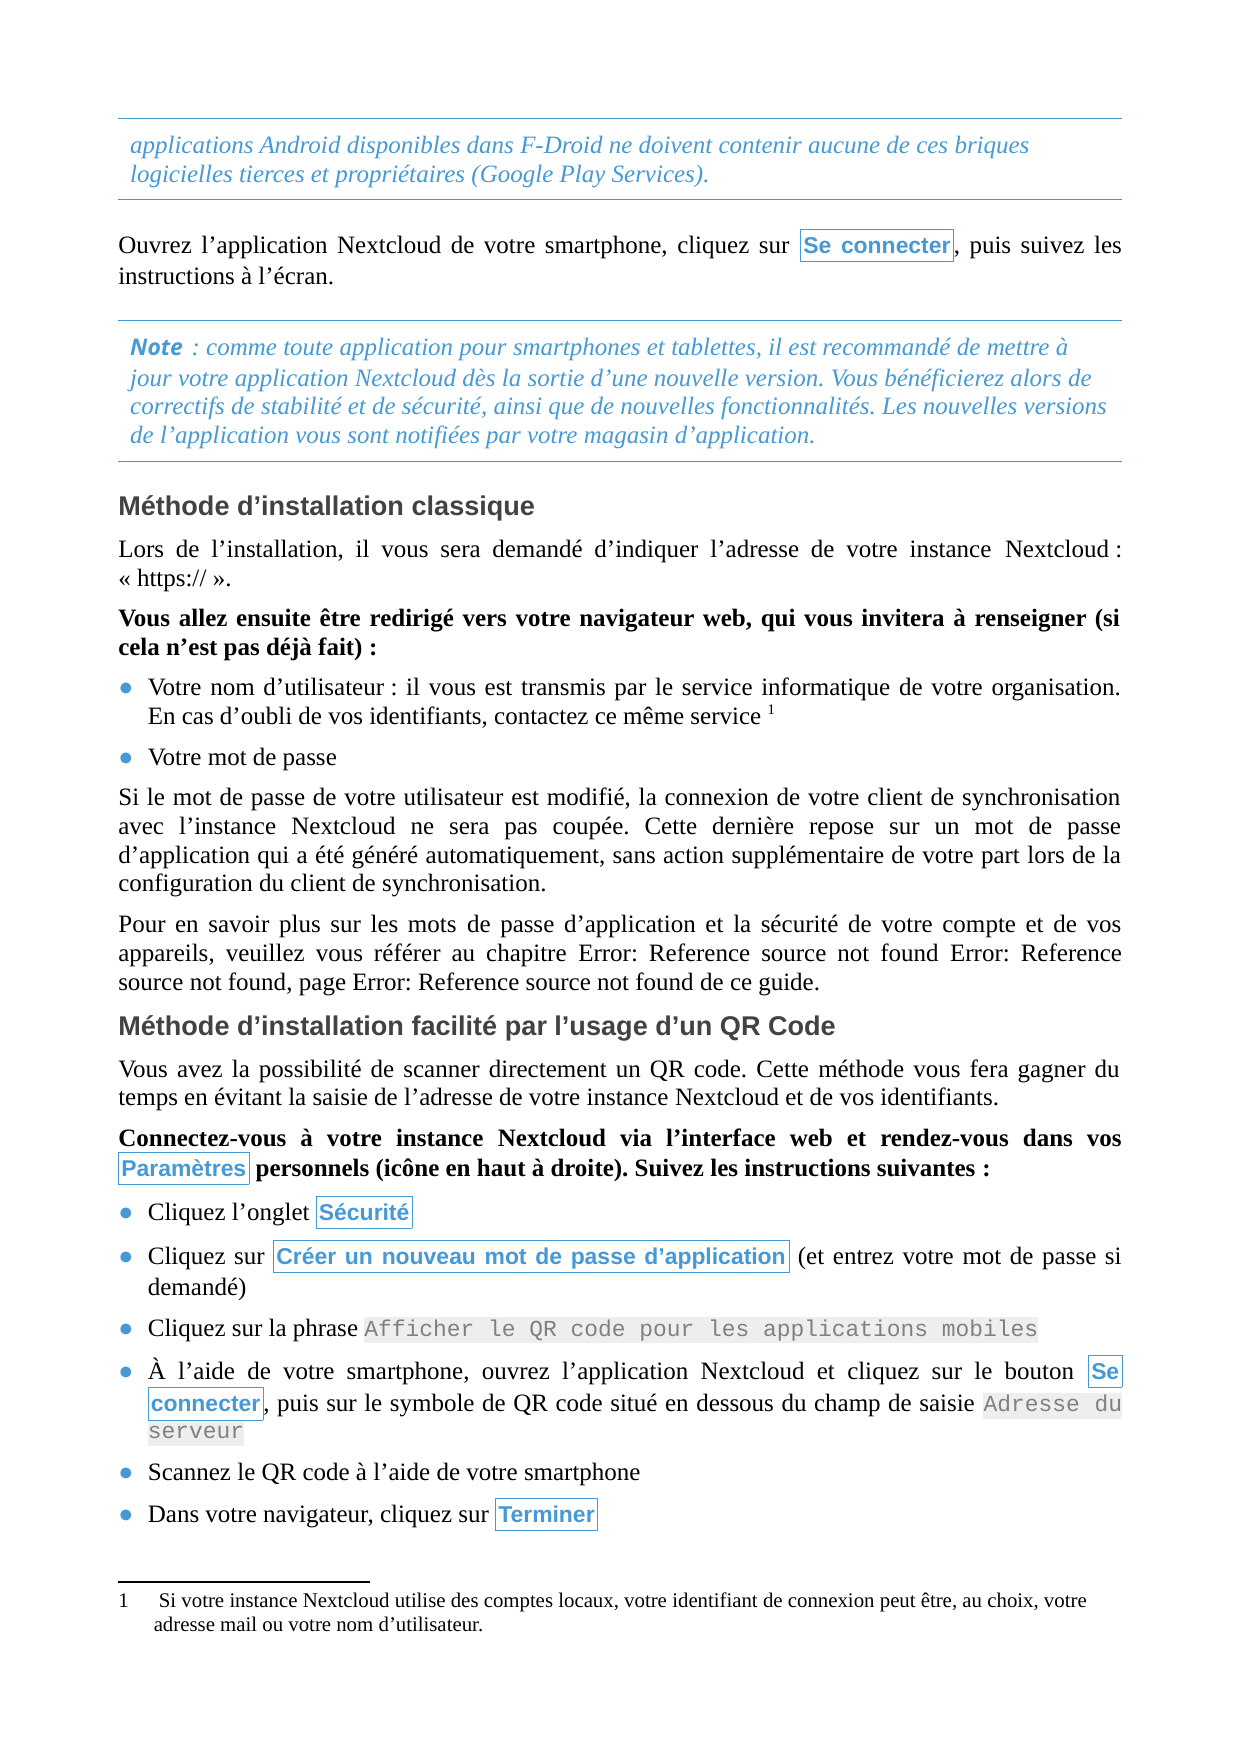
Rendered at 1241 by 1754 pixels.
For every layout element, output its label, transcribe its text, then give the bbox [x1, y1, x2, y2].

text Ouvrez l’application Nextcloud de votre smartphone, cliquez sur Se connecter, puis suivez les instructions à l’écran. [118, 229, 1122, 290]
list Sécurité [317, 1197, 412, 1228]
list Si votre instance Nextcloud utilise des comptes locaux, votre identifiant de connexion peut être, au choix, votre adresse mail ou votre nom d’utilisateur. [118, 1588, 1122, 1636]
list Scannez le QR code à l’aide de votre smartphone [118, 1457, 1122, 1486]
text applications Android disponibles dans F-Droid ne doivent contenir aucune de ces briques logicielles tierces et propriétaires (Google Play Services). [118, 119, 1122, 199]
list Dans votre navigateur, cliquez sur [118, 1498, 495, 1530]
list Terminer [496, 1499, 597, 1530]
text Lors de l’installation, il vous sera demandé d’indiquer l’adresse de votre instance Nextcloud : « https:// ». [118, 534, 1122, 591]
text Pour en savoir plus sur les mots de passe d’application et la sécurité de votre compte et de vos appareils, veuillez vous référer au chapitre Erreur : source de la référence non trouvée Erreur : source de la référence non trouvée, page Erreur : source de la référence non trouvée de ce guide. [118, 909, 1122, 995]
text Vous avez la possibilité de scanner directement un QR code. Cette méthode vous fera gagner du temps en évitant la saisie de l’adresse de votre instance Nextcloud et de vos identifiants. [118, 1054, 1122, 1111]
list Cliquez sur la phrase Afficher le QR code pour les applications mobiles [118, 1313, 1122, 1343]
list Votre mot de passe [118, 742, 1122, 771]
text Note : comme toute application pour smartphones et tablettes, il est recommandé de mettre à jour votre application Nextcloud dès la sortie d’une nouvelle version. Vous bénéficierez alors de correctifs de stabilité et de sécurité, ainsi que de nouvelles fonctionnalités. Les nouvelles versions de l’application vous sont notifiées par votre magasin d’application. [118, 321, 1122, 461]
text Connectez-vous à votre instance Nextcloud via l’interface web et rendez-vous dans vos Paramètres personnels (icône en haut à droite). Suivez les instructions suivantes : [118, 1123, 1122, 1184]
list [598, 1498, 1122, 1530]
list À l’aide de votre smartphone, ouvrez l’application Nextcloud et cliquez sur le bouton Se connecter, puis sur le symbole de QR code situé en dessous du champ de saisie Adresse du serveur [118, 1355, 1122, 1446]
subtitle Méthode d’installation facilité par l’usage d’un QR Code [118, 1010, 1122, 1041]
list Votre nom d’utilisateur : il vous est transmis par le service informatique de votre organisation. En cas d’oubli de vos identifiants, contactez ce même service [118, 672, 1122, 730]
text Si le mot de passe de votre utilisateur est modifié, la connexion de votre client de synchronisation avec l’instance Nextcloud ne sera pas coupée. Cette dernière repose sur un mot de passe d’application qui a été généré automatiquement, sans action supplémentaire de votre part lors de la configuration du client de synchronisation. [118, 782, 1122, 897]
list [413, 1196, 1122, 1228]
list Cliquez l’onglet [118, 1196, 316, 1228]
text Vous allez ensuite être redirigé vers votre navigateur web, qui vous invitera à renseigner (si cela n’est pas déjà fait) : [118, 603, 1122, 661]
subtitle Méthode d’installation classique [118, 490, 1122, 521]
list Cliquez sur Créer un nouveau mot de passe d’application (et entrez votre mot de passe si demandé) [118, 1240, 1122, 1301]
